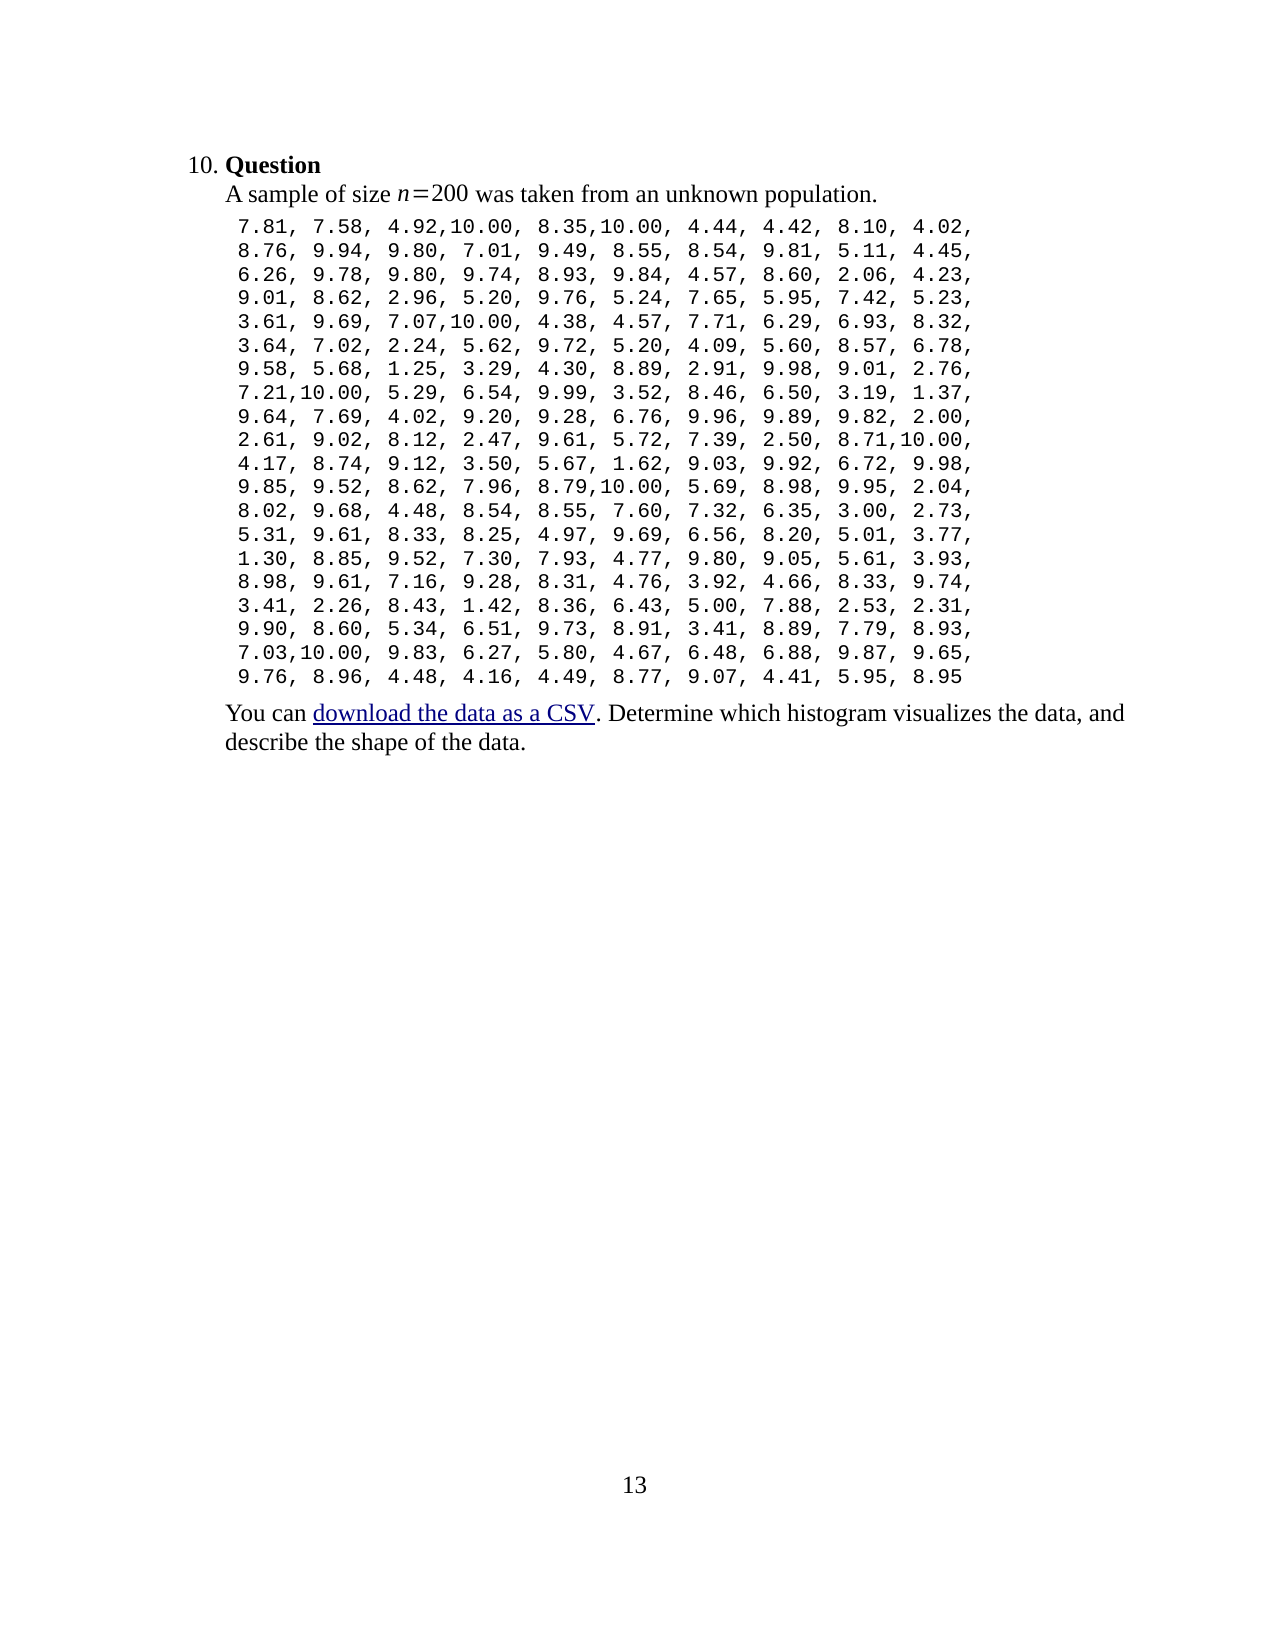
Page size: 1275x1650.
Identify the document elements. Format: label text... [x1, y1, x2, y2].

list You can download the data as a CSV. Determine which histogram visualizes the data, and describe the shape of the data. [187, 698, 1125, 756]
list 8.76, 9.94, 9.80, 7.01, 9.49, 8.55, 8.54, 9.81, 5.11, 4.45, [187, 240, 1125, 264]
list 3.41, 2.26, 8.43, 1.42, 8.36, 6.43, 5.00, 7.88, 2.53, 2.31, [187, 595, 1125, 618]
list 3.61, 9.69, 7.07,10.00, 4.38, 4.57, 7.71, 6.29, 6.93, 8.32, [187, 311, 1125, 335]
list 1.30, 8.85, 9.52, 7.30, 7.93, 4.77, 9.80, 9.05, 5.61, 3.93, [187, 547, 1125, 571]
list 7.21,10.00, 5.29, 6.54, 9.99, 3.52, 8.46, 6.50, 3.19, 1.37, [187, 382, 1125, 406]
list 3.64, 7.02, 2.24, 5.62, 9.72, 5.20, 4.09, 5.60, 8.57, 6.78, [187, 335, 1125, 358]
list Question A sample of size was taken from an unknown population. [187, 150, 1125, 207]
list 2.61, 9.02, 8.12, 2.47, 9.61, 5.72, 7.39, 2.50, 8.71,10.00, [187, 429, 1125, 453]
list 8.98, 9.61, 7.16, 9.28, 8.31, 4.76, 3.92, 4.66, 8.33, 9.74, [187, 571, 1125, 595]
list 9.58, 5.68, 1.25, 3.29, 4.30, 8.89, 2.91, 9.98, 9.01, 2.76, [187, 358, 1125, 382]
list 9.64, 7.69, 4.02, 9.20, 9.28, 6.76, 9.96, 9.89, 9.82, 2.00, [187, 406, 1125, 429]
list 6.26, 9.78, 9.80, 9.74, 8.93, 9.84, 4.57, 8.60, 2.06, 4.23, [187, 264, 1125, 287]
list 9.90, 8.60, 5.34, 6.51, 9.73, 8.91, 3.41, 8.89, 7.79, 8.93, [187, 618, 1125, 642]
list 7.81, 7.58, 4.92,10.00, 8.35,10.00, 4.44, 4.42, 8.10, 4.02, [187, 216, 1125, 240]
list 5.31, 9.61, 8.33, 8.25, 4.97, 9.69, 6.56, 8.20, 5.01, 3.77, [187, 524, 1125, 547]
list 9.85, 9.52, 8.62, 7.96, 8.79,10.00, 5.69, 8.98, 9.95, 2.04, [187, 477, 1125, 500]
list 9.76, 8.96, 4.48, 4.16, 4.49, 8.77, 9.07, 4.41, 5.95, 8.95 [187, 666, 1125, 689]
list 4.17, 8.74, 9.12, 3.50, 5.67, 1.62, 9.03, 9.92, 6.72, 9.98, [187, 453, 1125, 477]
list 7.03,10.00, 9.83, 6.27, 5.80, 4.67, 6.48, 6.88, 9.87, 9.65, [187, 642, 1125, 666]
list 8.02, 9.68, 4.48, 8.54, 8.55, 7.60, 7.32, 6.35, 3.00, 2.73, [187, 500, 1125, 524]
list 9.01, 8.62, 2.96, 5.20, 9.76, 5.24, 7.65, 5.95, 7.42, 5.23, [187, 287, 1125, 311]
